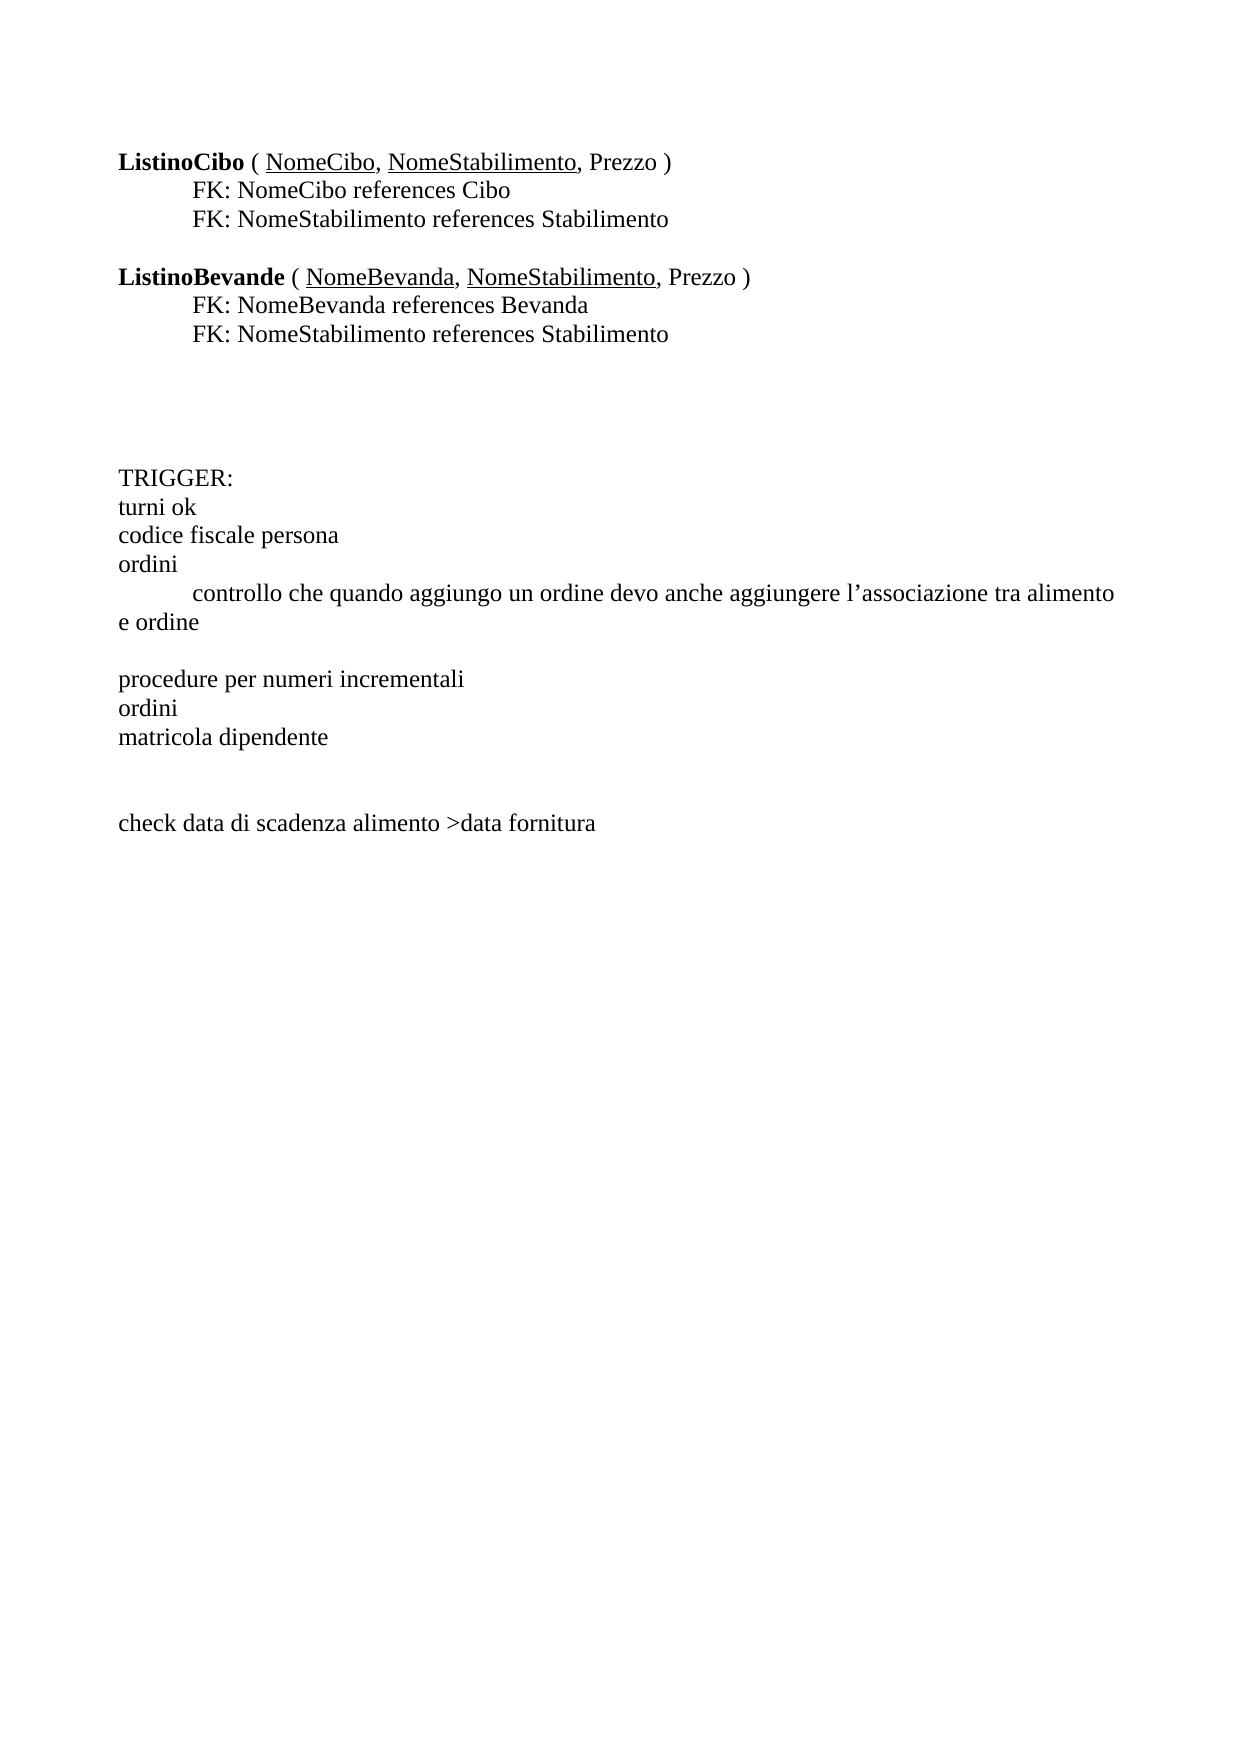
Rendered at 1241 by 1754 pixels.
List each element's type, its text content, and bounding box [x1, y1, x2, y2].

text matricola dipendente [118, 722, 1122, 751]
text ordini [118, 549, 1122, 578]
text ListinoCibo ( NomeCibo, NomeStabilimento, Prezzo ) [118, 147, 1122, 176]
text turni ok [118, 492, 1122, 521]
text FK: NomeBevanda references Bevanda [118, 291, 1122, 319]
text ordini [118, 693, 1122, 722]
text procedure per numeri incrementali [118, 664, 1122, 693]
text FK: NomeCibo references Cibo [118, 176, 1122, 204]
text codice fiscale persona [118, 521, 1122, 549]
text controllo che quando aggiungo un ordine devo anche aggiungere l’associazione tra alimento e ordine [118, 578, 1122, 636]
text check data di scadenza alimento >data fornitura [118, 808, 1122, 837]
text TRIGGER: [118, 463, 1122, 492]
text ListinoBevande ( NomeBevanda, NomeStabilimento, Prezzo ) [118, 262, 1122, 291]
text FK: NomeStabilimento references Stabilimento [118, 319, 1122, 348]
text FK: NomeStabilimento references Stabilimento [118, 204, 1122, 233]
